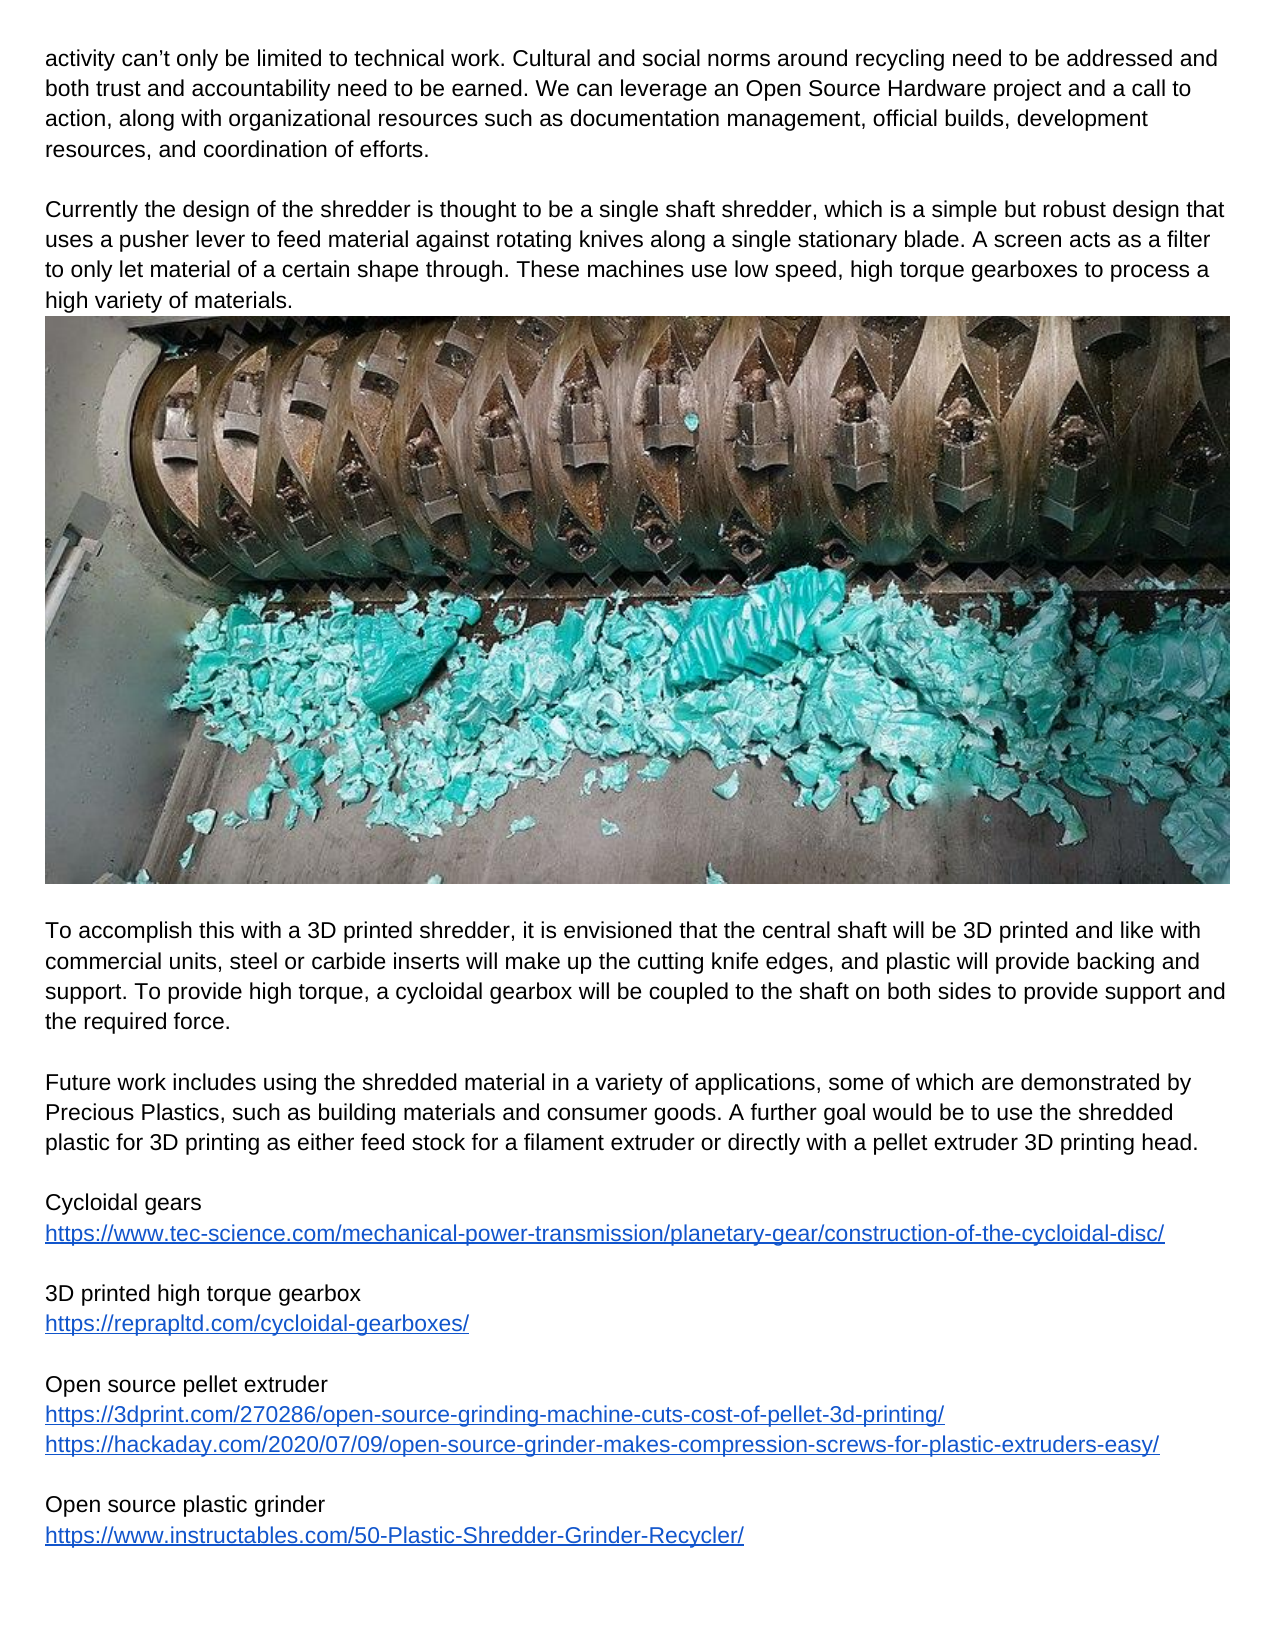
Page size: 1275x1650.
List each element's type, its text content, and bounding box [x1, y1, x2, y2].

text Future work includes using the shredded material in a variety of applications, some of which are demonstrated by Precious Plastics, such as building materials and consumer goods. A further goal would be to use the shredded plastic for 3D printing as either feed stock for a filament extruder or directly with a pellet extruder 3D printing head. [45, 1068, 1230, 1155]
text To accomplish this with a 3D printed shredder, it is envisioned that the central shaft will be 3D printed and like with commercial units, steel or carbide inserts will make up the cutting knife edges, and plastic will provide backing and support. To provide high torque, a cycloidal gearbox will be coupled to the shaft on both sides to provide support and the required force. [45, 917, 1230, 1034]
text https://3dprint.com/270286/open-source-grinding-machine-cuts-cost-of-pellet-3d-printing/ [45, 1401, 1230, 1427]
text https://www.instructables.com/50-Plastic-Shredder-Grinder-Recycler/ [45, 1522, 1230, 1548]
text https://hackaday.com/2020/07/09/open-source-grinder-makes-compression-screws-for-plastic-extruders-easy/ [45, 1431, 1230, 1457]
text Open source pellet extruder [45, 1371, 1230, 1397]
text Cycloidal gears [45, 1189, 1230, 1216]
text 3D printed high torque gearbox [45, 1280, 1230, 1306]
picture [45, 316, 1230, 884]
text activity can’t only be limited to technical work. Cultural and social norms around recycling need to be addressed and both trust and accountability need to be earned. We can leverage an Open Source Hardware project and a call to action, along with organizational resources such as documentation management, official builds, development resources, and coordination of efforts. [45, 45, 1230, 162]
text https://www.tec-science.com/mechanical-power-transmission/planetary-gear/construction-of-the-cycloidal-disc/ [45, 1219, 1230, 1246]
text https://reprapltd.com/cycloidal-gearboxes/ [45, 1310, 1230, 1337]
text Currently the design of the shredder is thought to be a single shaft shredder, which is a simple but robust design that uses a pusher lever to feed material against rotating knives along a single stationary blade. A screen acts as a filter to only let material of a certain shape through. These machines use low speed, high torque gearboxes to process a high variety of materials. [45, 196, 1230, 316]
text Open source plastic grinder [45, 1491, 1230, 1518]
